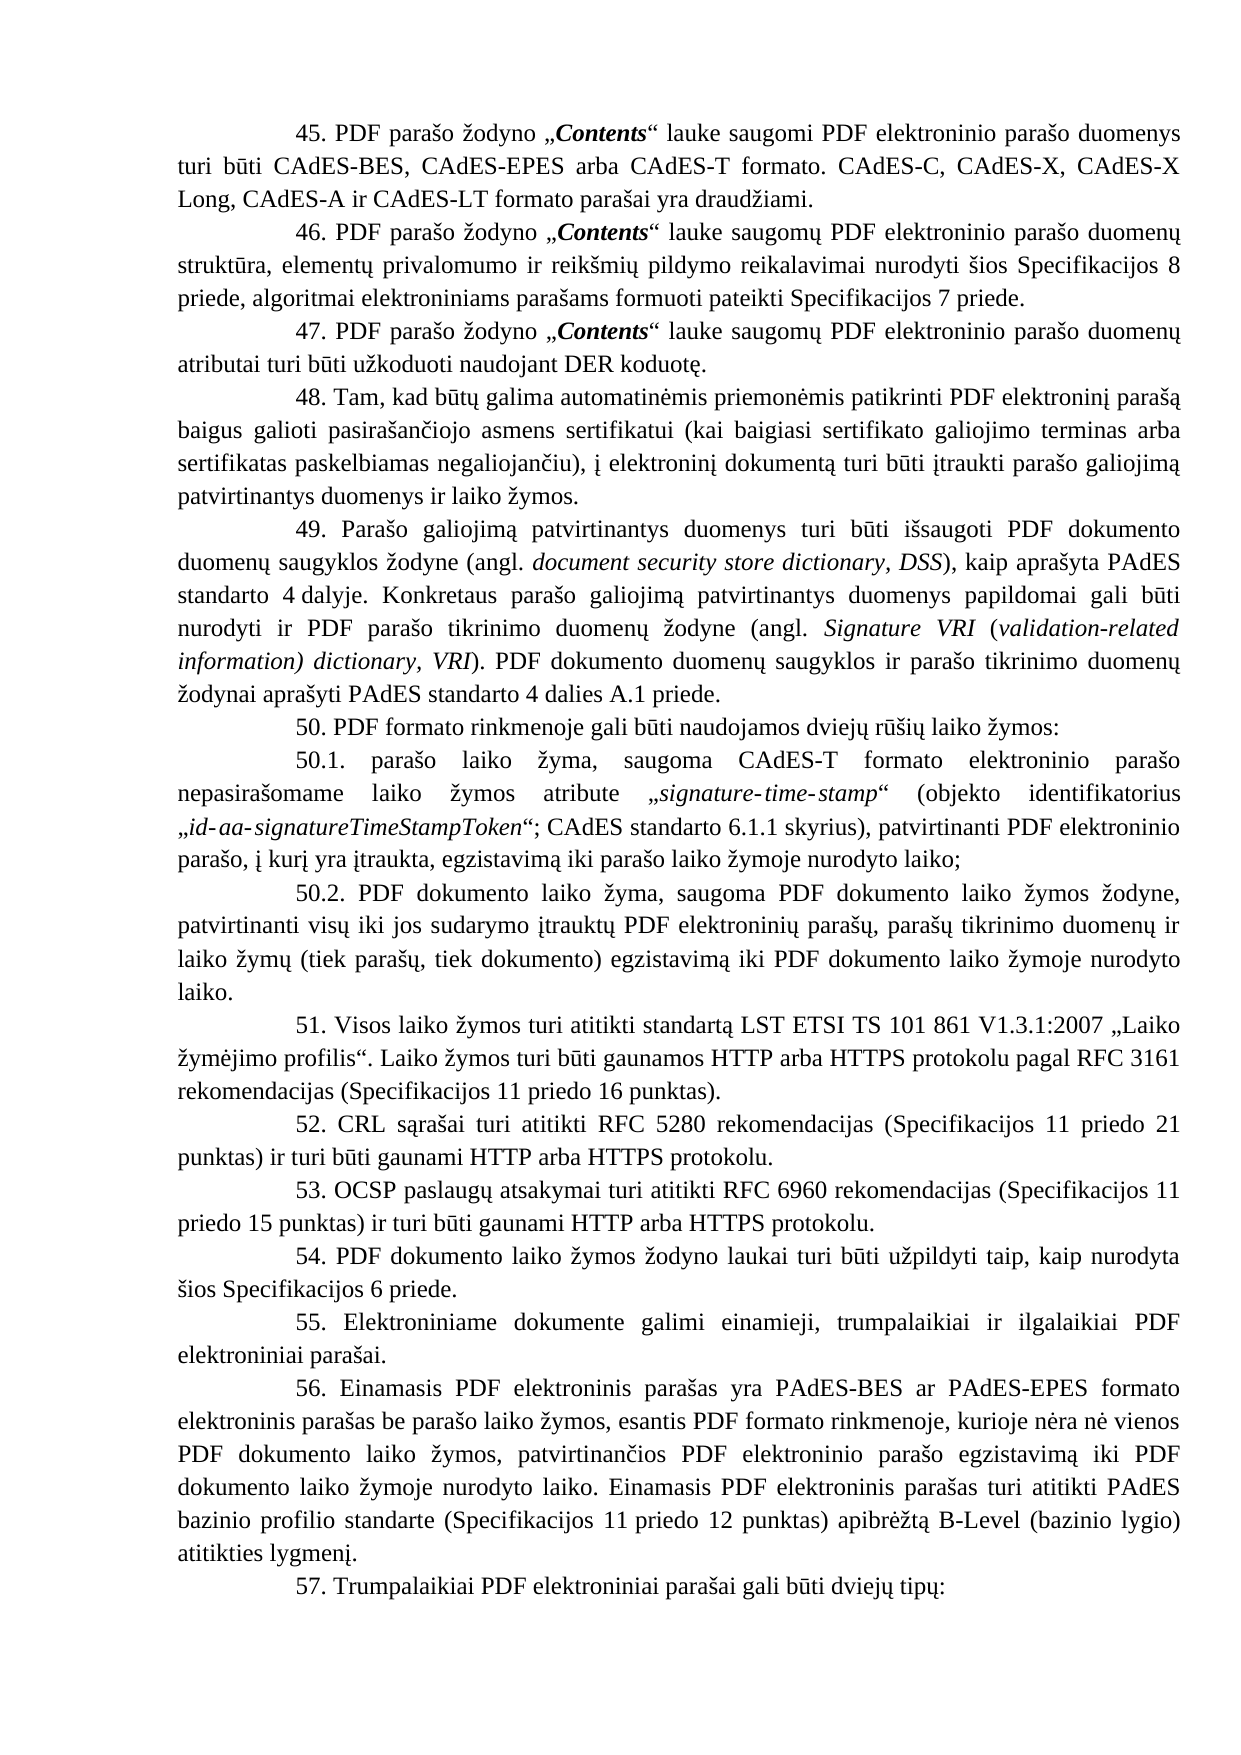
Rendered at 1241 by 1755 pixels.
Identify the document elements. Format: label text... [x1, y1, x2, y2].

text 50.2. PDF dokumento laiko žyma, saugoma PDF dokumento laiko žymos žodyne, patvirtinanti visų iki jos sudarymo įtrauktų PDF elektroninių parašų, parašų tikrinimo duomenų ir laiko žymų (tiek parašų, tiek dokumento) egzistavimą iki PDF dokumento laiko žymoje nurodyto laiko. [177, 878, 1181, 1005]
text 56. Einamasis PDF elektroninis parašas yra PAdES-BES ar PAdES-EPES formato elektroninis parašas be parašo laiko žymos, esantis PDF formato rinkmenoje, kurioje nėra nė vienos PDF dokumento laiko žymos, patvirtinančios PDF elektroninio parašo egzistavimą iki PDF dokumento laiko žymoje nurodyto laiko. Einamasis PDF elektroninis parašas turi atitikti PAdES bazinio profilio standarte (Specifikacijos 11 priedo 12 punktas) apibrėžtą B-Level (bazinio lygio) atitikties lygmenį. [177, 1373, 1181, 1567]
text 47. PDF parašo žodyno „Contents“ lauke saugomų PDF elektroninio parašo duomenų atributai turi būti užkoduoti naudojant DER koduotę. [177, 316, 1181, 378]
text 57. Trumpalaikiai PDF elektroniniai parašai gali būti dviejų tipų: [177, 1571, 1181, 1600]
text 54. PDF dokumento laiko žymos žodyno laukai turi būti užpildyti taip, kaip nurodyta šios Specifikacijos 6 priede. [177, 1241, 1181, 1303]
text 45. PDF parašo žodyno „Contents“ lauke saugomi PDF elektroninio parašo duomenys turi būti CAdES-BES, CAdES-EPES arba CAdES-T formato. CAdES-C, CAdES-X, CAdES-X Long, CAdES-A ir CAdES-LT formato parašai yra draudžiami. [177, 118, 1181, 213]
text 50. PDF formato rinkmenoje gali būti naudojamos dviejų rūšių laiko žymos: [177, 712, 1181, 741]
text 52. CRL sąrašai turi atitikti RFC 5280 rekomendacijas (Specifikacijos 11 priedo 21 punktas) ir turi būti gaunami HTTP arba HTTPS protokolu. [177, 1109, 1181, 1171]
text 46. PDF parašo žodyno „Contents“ lauke saugomų PDF elektroninio parašo duomenų struktūra, elementų privalomumo ir reikšmių pildymo reikalavimai nurodyti šios Specifikacijos 8 priede, algoritmai elektroniniams parašams formuoti pateikti Specifikacijos 7 priede. [177, 217, 1181, 312]
text 53. OCSP paslaugų atsakymai turi atitikti RFC 6960 rekomendacijas (Specifikacijos 11 priedo 15 punktas) ir turi būti gaunami HTTP arba HTTPS protokolu. [177, 1175, 1181, 1237]
text 49. Parašo galiojimą patvirtinantys duomenys turi būti išsaugoti PDF dokumento duomenų saugyklos žodyne (angl. document security store dictionary, DSS), kaip aprašyta PAdES standarto 4 dalyje. Konkretaus parašo galiojimą patvirtinantys duomenys papildomai gali būti nurodyti ir PDF parašo tikrinimo duomenų žodyne (angl. Signature VRI (validation-related information) dictionary, VRI). PDF dokumento duomenų saugyklos ir parašo tikrinimo duomenų žodynai aprašyti PAdES standarto 4 dalies A.1 priede. [177, 514, 1181, 708]
text 50.1. parašo laiko žyma, saugoma CAdES-T formato elektroninio parašo nepasirašomame laiko žymos atribute „signature‑time‑stamp“ (objekto identifikatorius „id‑aa‑signatureTimeStampToken“; CAdES standarto 6.1.1 skyrius), patvirtinanti PDF elektroninio parašo, į kurį yra įtraukta, egzistavimą iki parašo laiko žymoje nurodyto laiko; [177, 746, 1181, 873]
text 48. Tam, kad būtų galima automatinėmis priemonėmis patikrinti PDF elektroninį parašą baigus galioti pasirašančiojo asmens sertifikatui (kai baigiasi sertifikato galiojimo terminas arba sertifikatas paskelbiamas negaliojančiu), į elektroninį dokumentą turi būti įtraukti parašo galiojimą patvirtinantys duomenys ir laiko žymos. [177, 382, 1181, 510]
text 55. Elektroniniame dokumente galimi einamieji, trumpalaikiai ir ilgalaikiai PDF elektroniniai parašai. [177, 1307, 1181, 1369]
text 51. Visos laiko žymos turi atitikti standartą LST ETSI TS 101 861 V1.3.1:2007 „Laiko žymėjimo profilis“. Laiko žymos turi būti gaunamos HTTP arba HTTPS protokolu pagal RFC 3161 rekomendacijas (Specifikacijos 11 priedo 16 punktas). [177, 1010, 1181, 1104]
